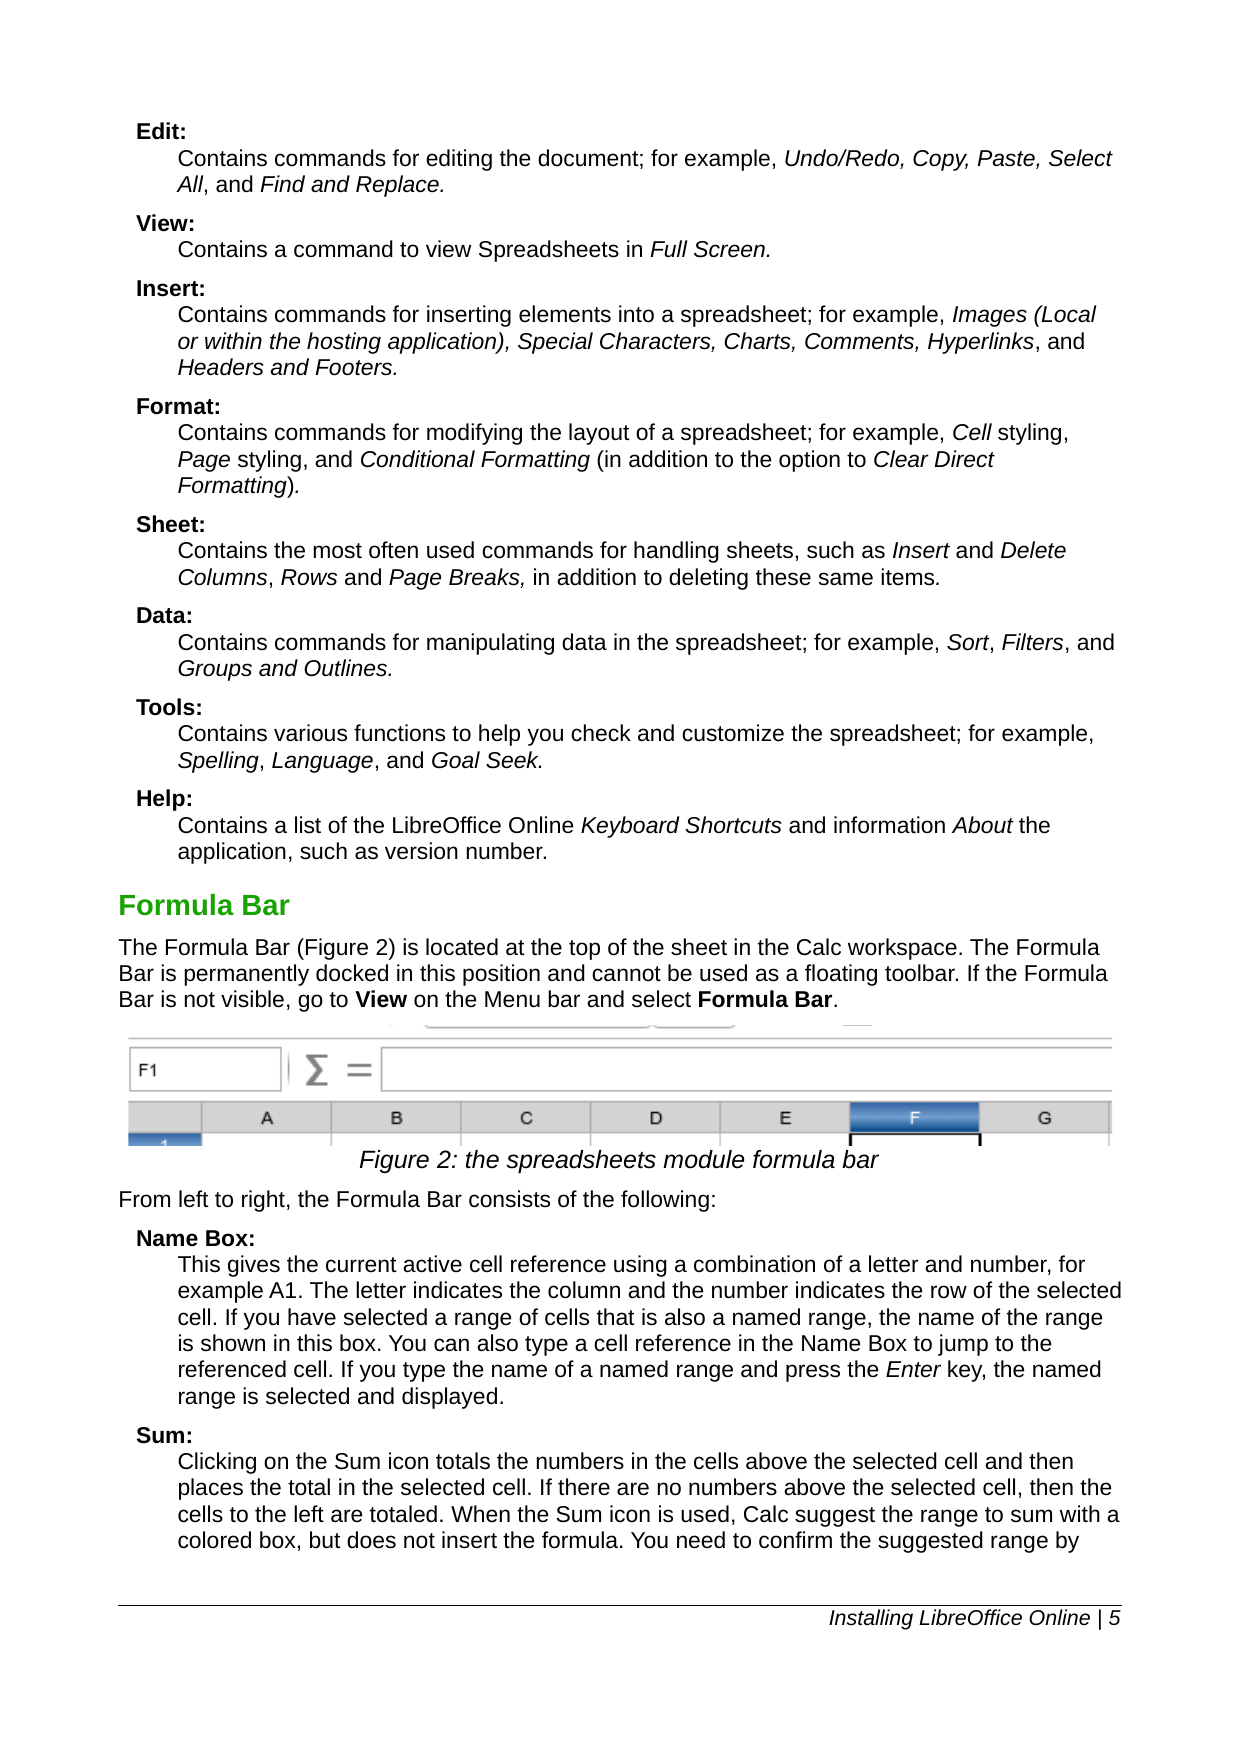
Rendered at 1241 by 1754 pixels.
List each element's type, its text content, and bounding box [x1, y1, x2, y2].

text Help: [136, 785, 1122, 812]
text Contains the most often used commands for handling sheets, such as Insert and Delete Columns, Rows and Page Breaks, in addition to deleting these same items. [177, 537, 1122, 590]
text View: [136, 210, 1122, 236]
text Format: [136, 393, 1122, 419]
text Contains commands for manipulating data in the spreadsheet; for example, Sort, Filters, and Groups and Outlines. [177, 629, 1122, 681]
text Contains commands for editing the document; for example, Undo/Redo, Copy, Paste, Select All, and Find and Replace. [177, 144, 1122, 197]
text The Formula Bar (Figure 2) is located at the top of the sheet in the Calc workspace. The Formula Bar is permanently docked in this position and cannot be used as a floating toolbar. If the Formula Bar is not visible, go to View on the Menu bar and select Formula Bar. [118, 933, 1122, 1012]
subtitle Formula Bar [118, 888, 1122, 922]
text Tools: [136, 694, 1122, 720]
text Insert: [136, 275, 1122, 301]
text Sum: [136, 1422, 1122, 1448]
text Contains commands for inserting elements into a spreadsheet; for example, Images (Local or within the hosting application), Special Characters, Charts, Comments, Hyperlinks, and Headers and Footers. [177, 301, 1122, 380]
text Figure 2: the spreadsheets module formula bar [118, 1025, 1122, 1174]
text Sheet: [136, 511, 1122, 537]
picture [128, 1025, 1113, 1146]
text Contains a list of the LibreOffice Online Keyboard Shortcuts and information About the application, such as version number. [177, 812, 1122, 864]
text Contains commands for modifying the layout of a spreadsheet; for example, Cell styling, Page styling, and Conditional Formatting (in addition to the option to Clear Direct Formatting). [177, 419, 1122, 498]
text This gives the current active cell reference using a combination of a letter and number, for example A1. The letter indicates the column and the number indicates the row of the selected cell. If you have selected a range of cells that is also a named range, the name of the range is shown in this box. You can also type a cell reference in the Name Box to jump to the referenced cell. If you type the name of a named range and press the Enter key, the named range is selected and displayed. [177, 1251, 1122, 1409]
text From left to right, the Formula Bar consists of the following: [118, 1186, 1122, 1212]
text Contains various functions to help you check and customize the spreadsheet; for example, Spelling, Language, and Goal Seek. [177, 720, 1122, 773]
text Clicking on the Sum icon totals the numbers in the cells above the selected cell and then places the total in the selected cell. If there are no numbers above the selected cell, then the cells to the left are totaled. When the Sum icon is used, Calc suggest the range to sum with a colored box, but does not insert the formula. You need to confirm the suggested range by [177, 1448, 1122, 1553]
text Name Box: [136, 1225, 1122, 1251]
text Data: [136, 602, 1122, 629]
text Edit: [136, 118, 1122, 144]
text Contains a command to view Spreadsheets in Full Screen. [177, 236, 1122, 262]
